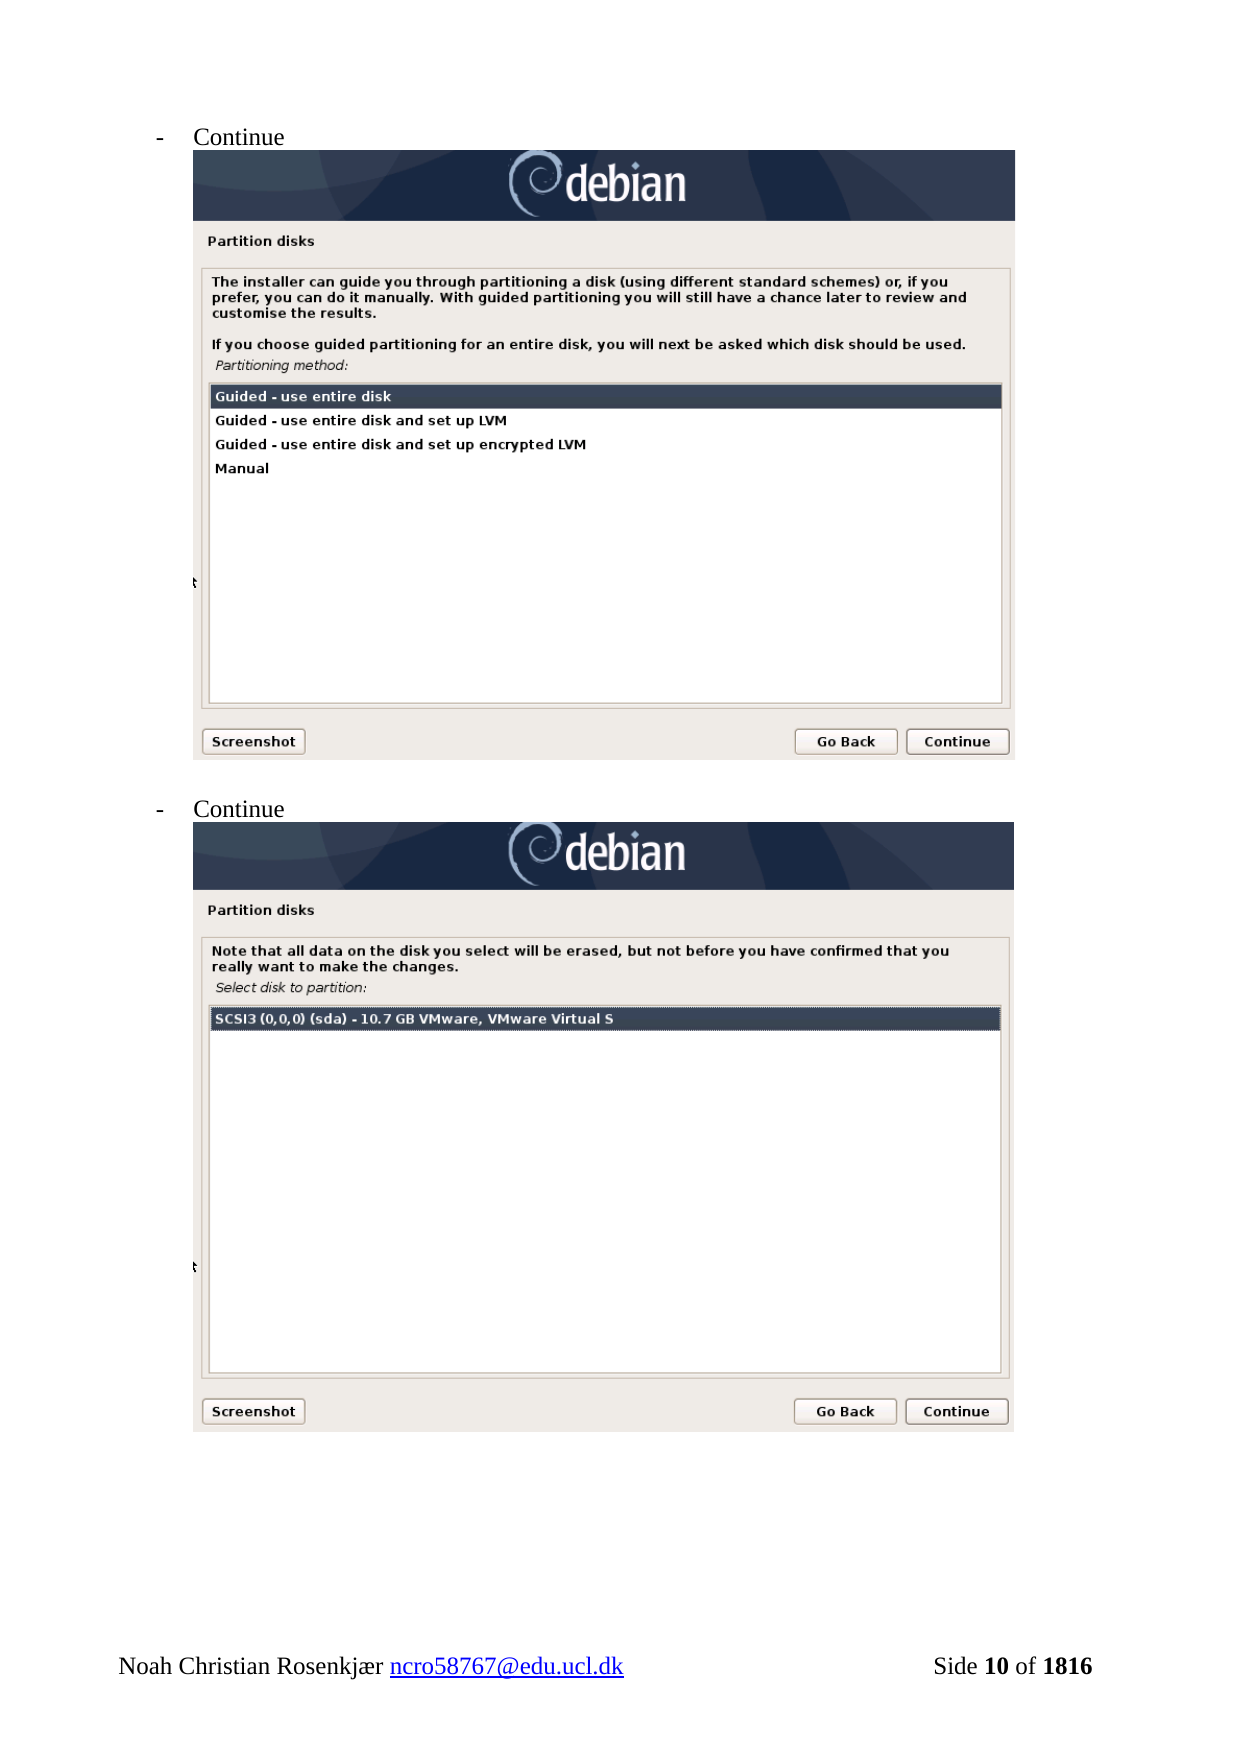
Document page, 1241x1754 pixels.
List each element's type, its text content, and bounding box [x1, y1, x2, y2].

list Continue [156, 794, 1122, 1460]
picture [193, 822, 1014, 1432]
picture [193, 150, 1015, 760]
list Continue [156, 122, 1122, 794]
